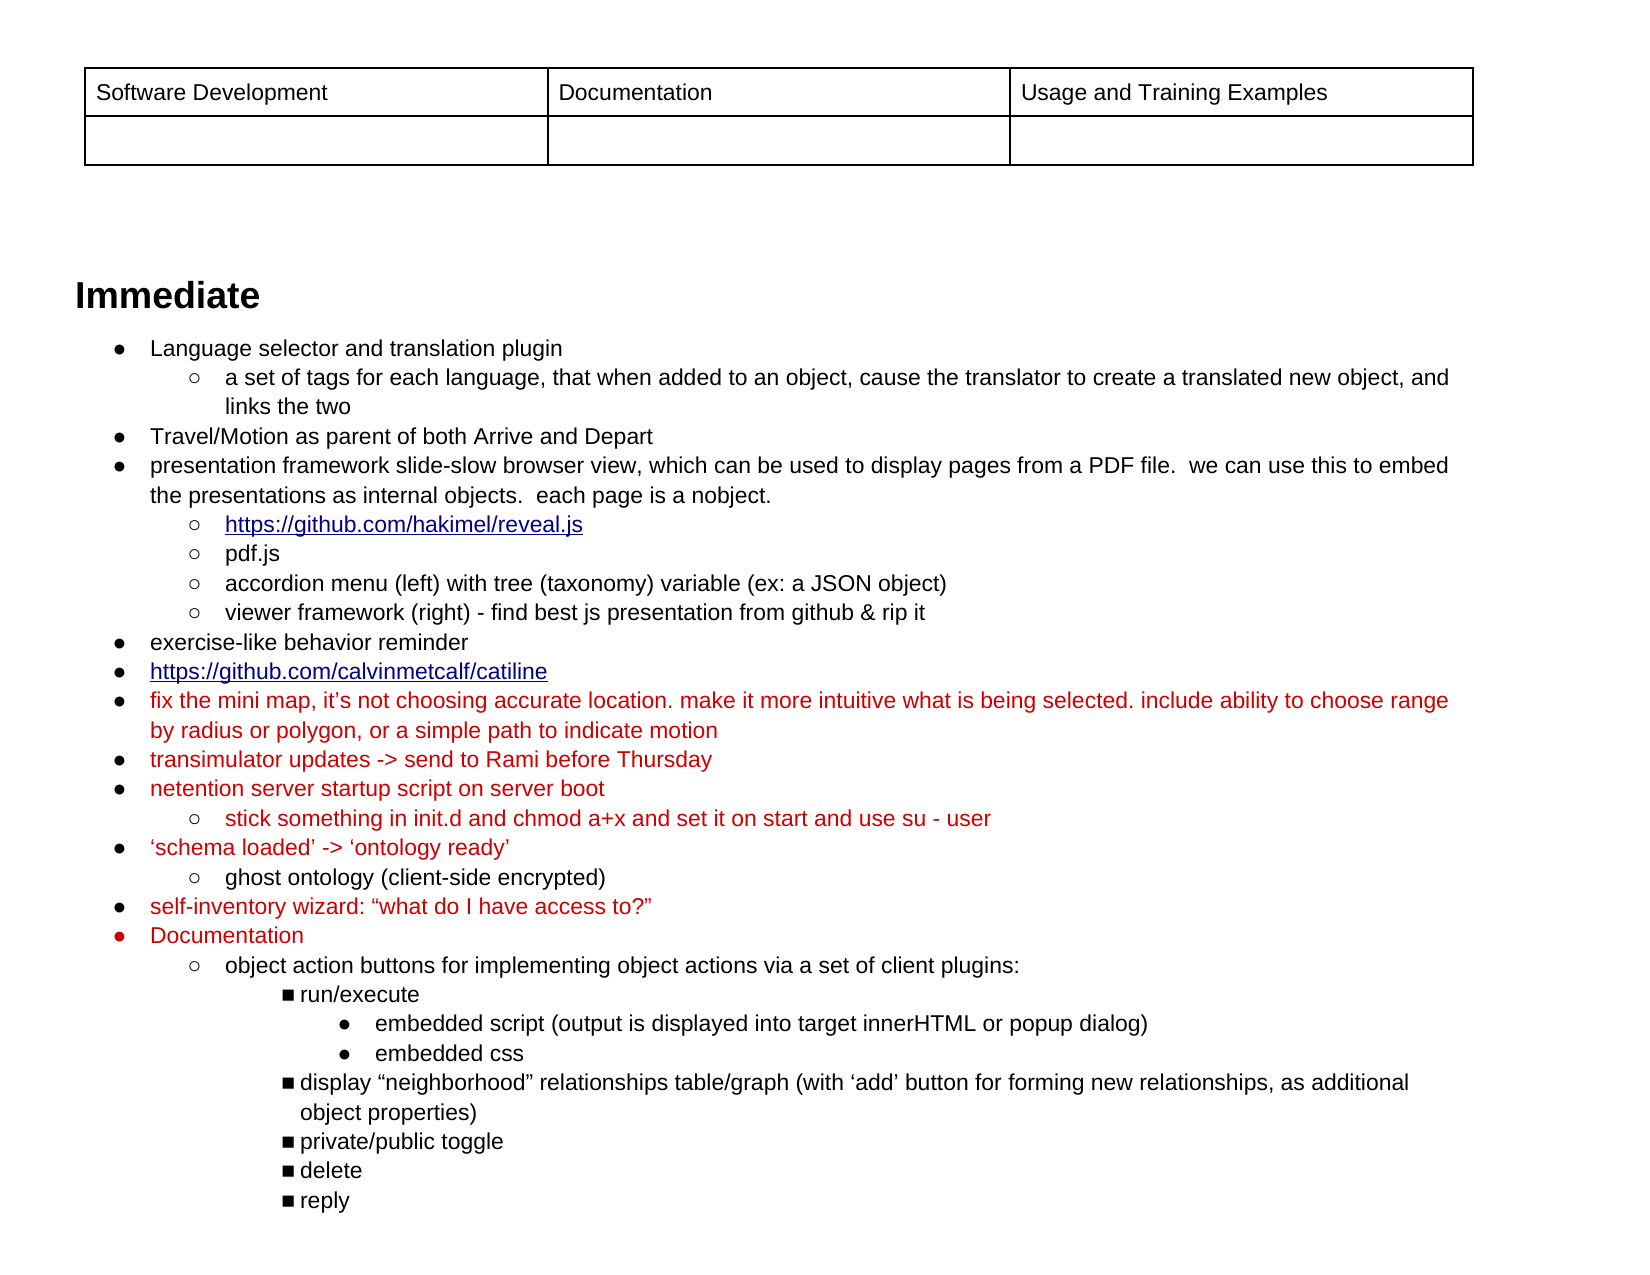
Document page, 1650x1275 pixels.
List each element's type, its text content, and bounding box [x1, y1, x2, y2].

list display “neighborhood” relationships table/graph (with ‘add’ button for forming new relationships, as additional object properties) [281, 1070, 1462, 1125]
list reply [281, 1187, 1462, 1213]
list private/public toggle [281, 1128, 1462, 1154]
list ghost ontology (client-side encrypted) [187, 864, 1462, 890]
list exercise-like behavior reminder [112, 629, 1462, 655]
list ‘schema loaded’ -> ‘ontology ready’ [112, 835, 1462, 860]
list object action buttons for implementing object actions via a set of client plugins: [187, 952, 1462, 978]
list self-inventory wizard: “what do I have access to?” [112, 893, 1462, 919]
list https://github.com/calvinmetcalf/catiline [112, 658, 1462, 684]
list transimulator updates -> send to Rami before Thursday [112, 747, 1462, 772]
list a set of tags for each language, that when added to an object, cause the translator to create a translated new object, and links the two [187, 365, 1462, 420]
table_header Documentation [549, 69, 1009, 115]
table_header Software Development [86, 69, 547, 115]
list embedded script (output is displayed into target innerHTML or popup dialog) [337, 1011, 1462, 1037]
list embedded css [337, 1040, 1462, 1066]
list pdf.js [187, 541, 1462, 567]
list netention server startup script on server boot [112, 776, 1462, 802]
list accordion menu (left) with tree (taxonomy) variable (ex: a JSON object) [187, 570, 1462, 596]
subtitle Immediate [75, 275, 1462, 317]
list fix the mini map, it’s not choosing accurate location. make it more intuitive what is being selected. include ability to choose range by radius or polygon, or a simple path to indicate motion [112, 688, 1462, 743]
list run/execute [281, 982, 1462, 1007]
table_cell [86, 117, 547, 164]
table_cell [1011, 117, 1472, 164]
list viewer framework (right) - find best js presentation from github & rip it [187, 600, 1462, 625]
table_cell [549, 117, 1009, 164]
table_header Usage and Training Examples [1011, 69, 1472, 115]
list stick something in init.d and chmod a+x and set it on start and use su - user [187, 805, 1462, 831]
list Documentation [112, 923, 1462, 948]
list Travel/Motion as parent of both Arrive and Depart [112, 423, 1462, 449]
list presentation framework slide-slow browser view, which can be used to display pages from a PDF file. we can use this to embed the presentations as internal objects. each page is a nobject. [112, 453, 1462, 508]
list delete [281, 1158, 1462, 1183]
list https://github.com/hakimel/reveal.js [187, 512, 1462, 537]
list Language selector and translation plugin [112, 335, 1462, 361]
